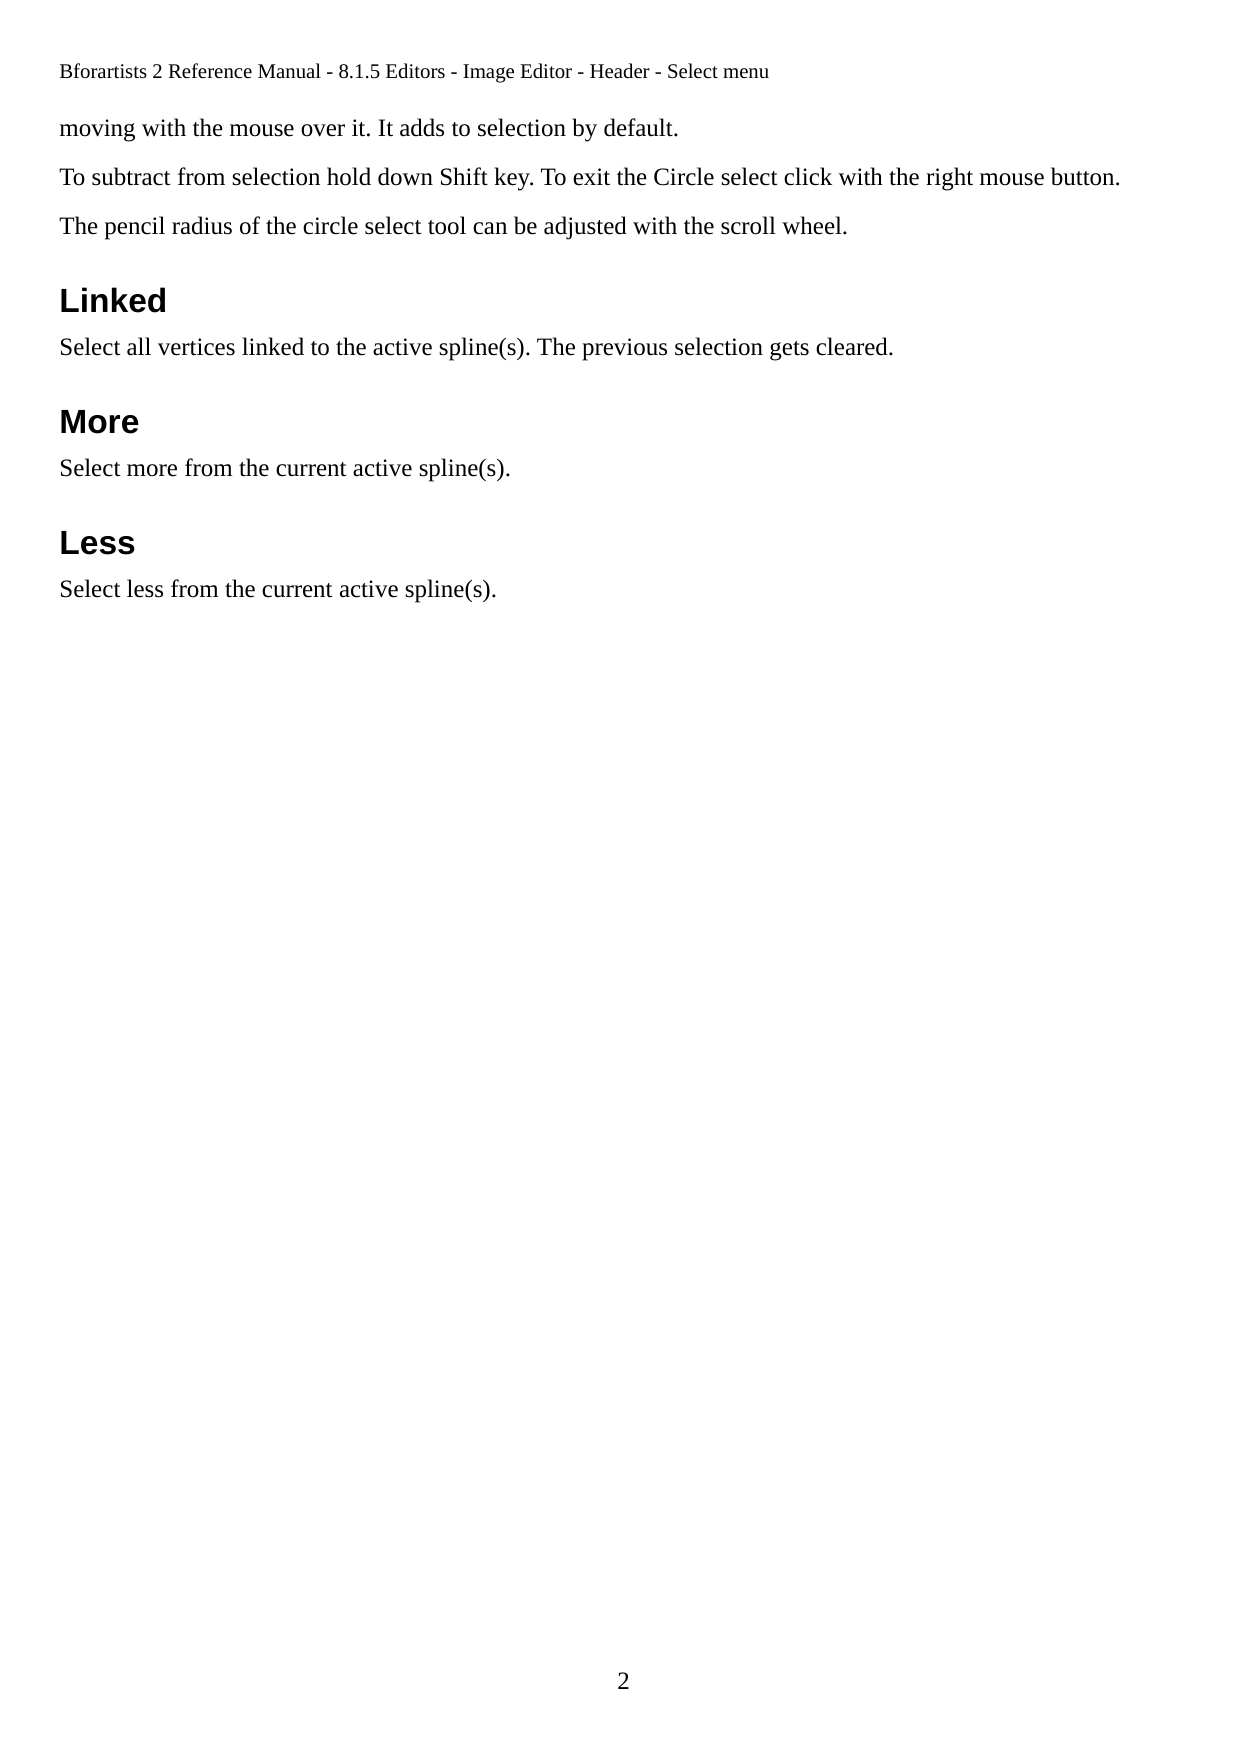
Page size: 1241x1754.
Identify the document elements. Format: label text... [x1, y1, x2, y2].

text Select all vertices linked to the active spline(s). The previous selection gets cleared. [59, 332, 1181, 361]
subtitle Linked [59, 281, 1181, 319]
text Select more from the current active spline(s). [59, 453, 1181, 482]
text The pencil radius of the circle select tool can be adjusted with the scroll wheel. [59, 211, 1181, 239]
text To subtract from selection hold down Shift key. To exit the Circle select click with the right mouse button. [59, 162, 1181, 190]
subtitle Less [59, 523, 1181, 561]
subtitle More [59, 402, 1181, 440]
text moving with the mouse over it. It adds to selection by default. [59, 113, 1181, 141]
text Select less from the current active spline(s). [59, 574, 1181, 603]
